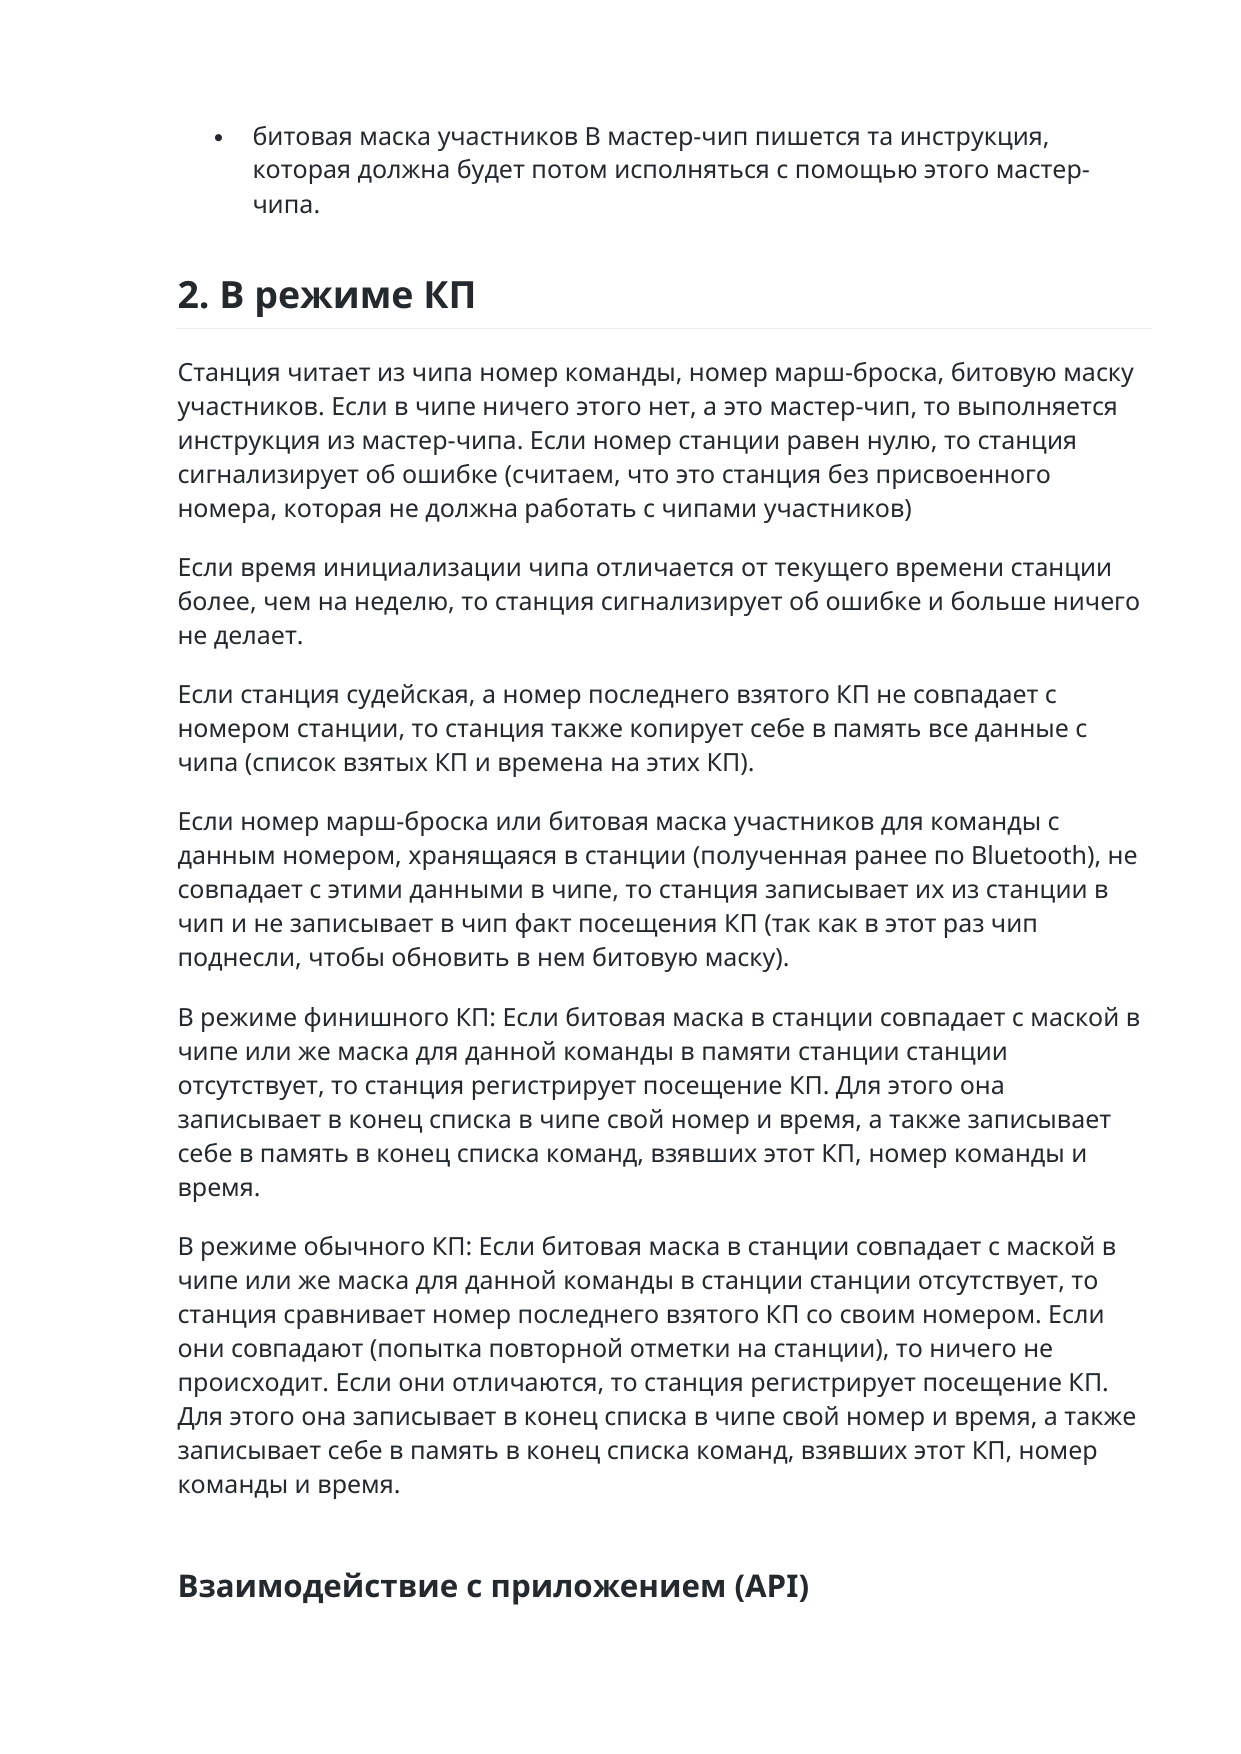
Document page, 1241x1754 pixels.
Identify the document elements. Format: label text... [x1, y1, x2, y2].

text В режиме обычного КП: Если битовая маска в станции совпадает с маской в чипе или же маска для данной команды в станции станции отсутствует, то станция сравнивает номер последнего взятого КП со своим номером. Если они совпадают (попытка повторной отметки на станции), то ничего не происходит. Если они отличаются, то станция регистрирует посещение КП. Для этого она записывает в конец списка в чипе свой номер и время, а также записывает себе в память в конец списка команд, взявших этот КП, номер команды и время. [177, 1228, 1152, 1501]
text Если номер марш-броска или битовая маска участников для команды с данным номером, хранящаяся в станции (полученная ранее по Bluetooth), не совпадает с этими данными в чипе, то станция записывает их из станции в чип и не записывает в чип факт посещения КП (так как в этот раз чип поднесли, чтобы обновить в нем битовую маску). [177, 804, 1152, 974]
text Если время инициализации чипа отличается от текущего времени станции более, чем на неделю, то станция сигнализирует об ошибке и больше ничего не делает. [177, 549, 1152, 652]
subtitle 2. В режиме КП [177, 268, 1152, 328]
subtitle Взаимодействие с приложением (API) [177, 1563, 1152, 1606]
list битовая маска участников В мастер-чип пишется та инструкция, которая должна будет потом исполняться с помощью этого мастер-чипа. [215, 118, 1152, 220]
text В режиме финишного КП: Если битовая маска в станции совпадает с маской в чипе или же маска для данной команды в памяти станции станции отсутствует, то станция регистрирует посещение КП. Для этого она записывает в конец списка в чипе свой номер и время, а также записывает себе в память в конец списка команд, взявших этот КП, номер команды и время. [177, 999, 1152, 1203]
text Если станция судейская, а номер последнего взятого КП не совпадает с номером станции, то станция также копирует себе в память все данные с чипа (список взятых КП и времена на этих КП). [177, 677, 1152, 779]
text Станция читает из чипа номер команды, номер марш-броска, битовую маску участников. Если в чипе ничего этого нет, а это мастер-чип, то выполняется инструкция из мастер-чипа. Если номер станции равен нулю, то станция сигнализирует об ошибке (считаем, что это станция без присвоенного номера, которая не должна работать с чипами участников) [177, 354, 1152, 524]
